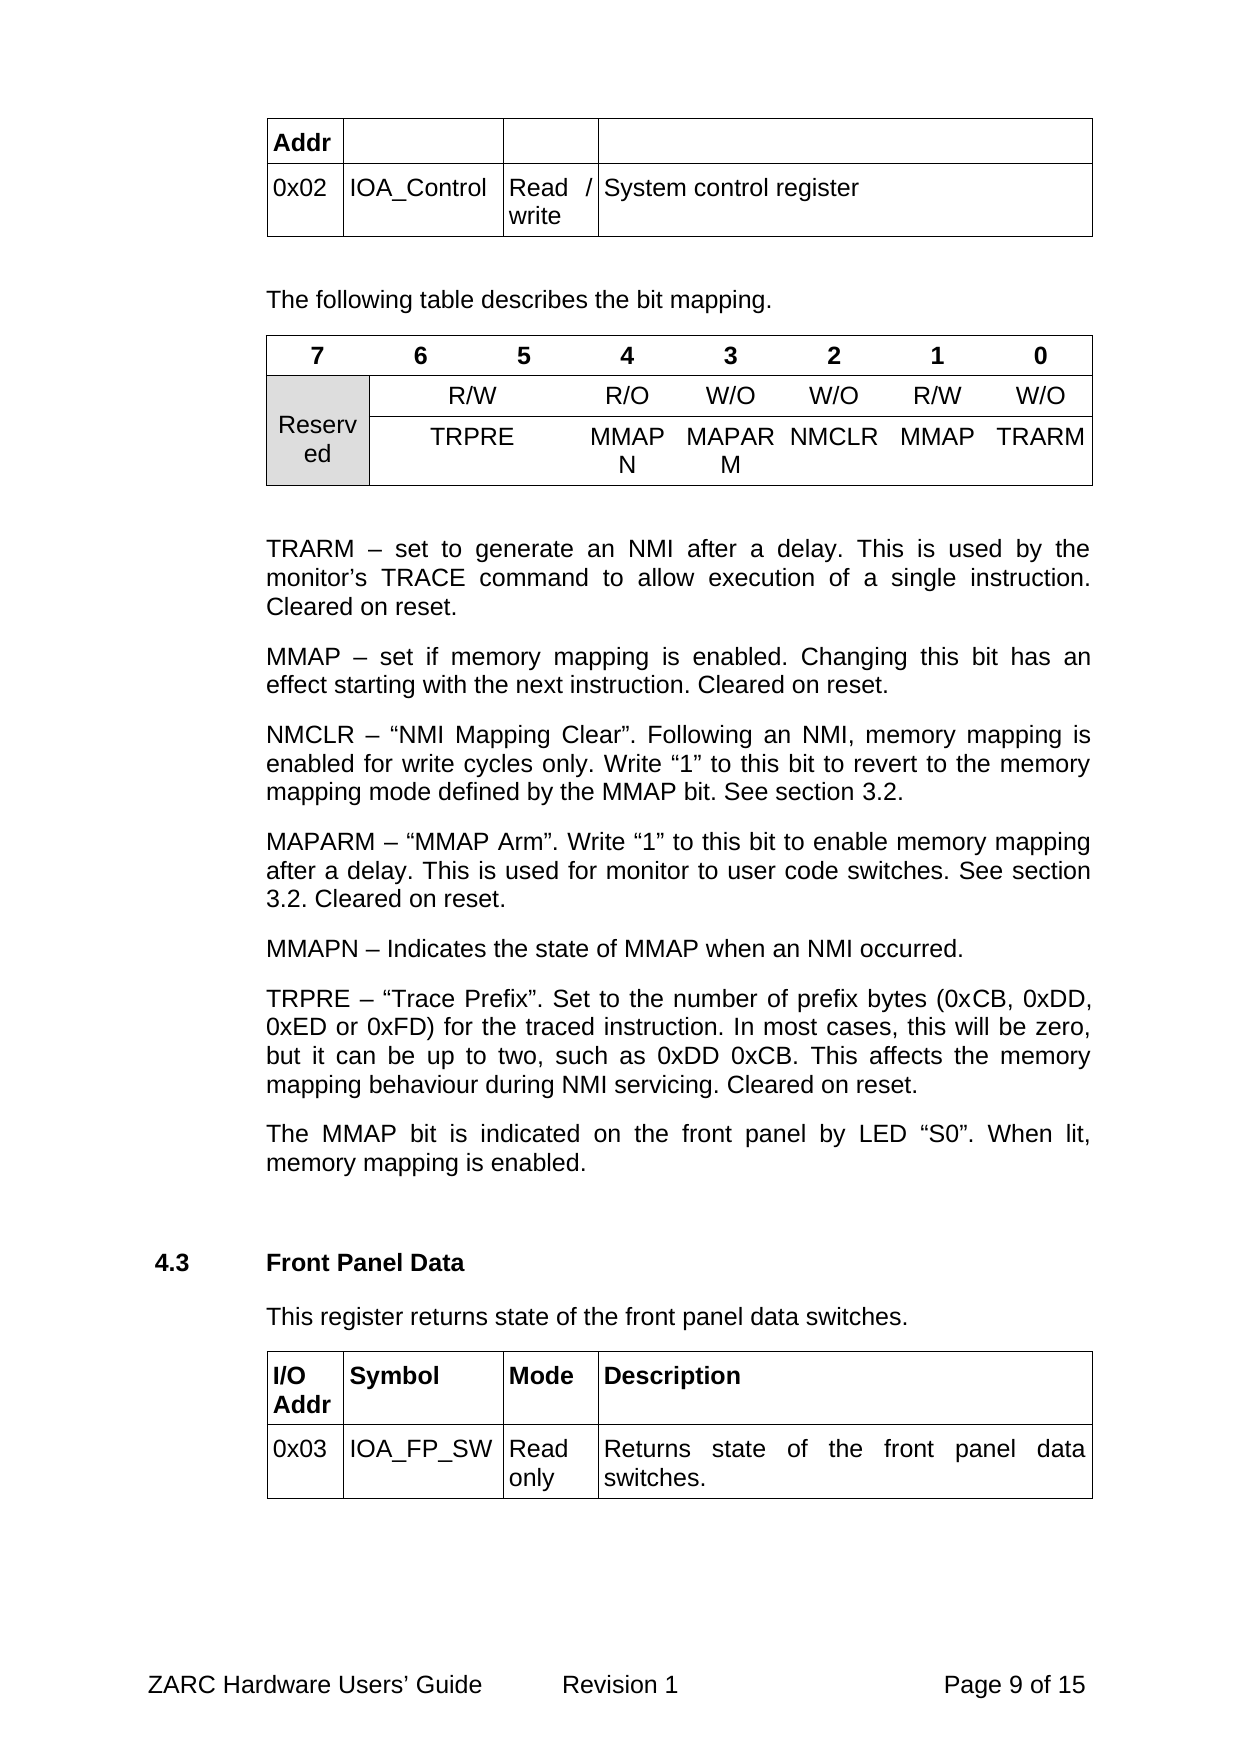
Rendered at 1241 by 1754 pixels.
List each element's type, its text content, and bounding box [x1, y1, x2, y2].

table_header 1 [886, 336, 989, 375]
table_header 0 [989, 336, 1092, 375]
table_cell R/W [886, 376, 989, 416]
table_header Addr [268, 119, 343, 163]
text The MMAP bit is indicated on the front panel by LED “S0”. When lit, memory mapping is enabled. [266, 1119, 1092, 1177]
table_cell MAPARM [679, 417, 782, 485]
table_header 4 [575, 336, 679, 375]
table_cell MMAPN [575, 417, 679, 485]
table_header 6 [369, 336, 472, 375]
table_header [344, 119, 503, 163]
text This register returns state of the front panel data switches. [266, 1302, 1092, 1330]
subtitle Front Panel Data [148, 1248, 1092, 1277]
table_cell MMAP [886, 417, 989, 485]
text MMAPN – Indicates the state of MMAP when an NMI occurred. [266, 934, 1092, 963]
table_cell Returns state of the front panel data switches. [599, 1425, 1092, 1498]
table_header [504, 119, 598, 163]
table_header Mode [504, 1352, 598, 1424]
table_cell R/O [575, 376, 679, 416]
text MMAP – set if memory mapping is enabled. Changing this bit has an effect starting with the next instruction. Cleared on reset. [266, 642, 1092, 699]
table_cell Read only [504, 1425, 598, 1498]
table_cell Reserved [267, 376, 369, 485]
table_cell 0x03 [268, 1425, 343, 1498]
table_cell Read / write [504, 164, 598, 236]
table_cell TRARM [989, 417, 1092, 485]
table_cell R/W [370, 376, 575, 416]
table_header [599, 119, 1092, 163]
table_cell W/O [989, 376, 1092, 416]
table_cell IOA_FP_SW [344, 1425, 503, 1498]
table_header Description [599, 1352, 1092, 1424]
table_header 7 [267, 336, 369, 375]
table_cell System control register [599, 164, 1092, 236]
text MAPARM – “MMAP Arm”. Write “1” to this bit to enable memory mapping after a delay. This is used for monitor to user code switches. See section 3.2. Cleared on reset. [266, 827, 1092, 913]
table_header Symbol [344, 1352, 503, 1424]
text The following table describes the bit mapping. [266, 286, 1092, 314]
table_header 2 [782, 336, 886, 375]
text NMCLR – “NMI Mapping Clear”. Following an NMI, memory mapping is enabled for write cycles only. Write “1” to this bit to revert to the memory mapping mode defined by the MMAP bit. See section 3.2. [266, 720, 1092, 806]
table_cell W/O [782, 376, 886, 416]
table_cell 0x02 [268, 164, 343, 236]
text TRPRE – “Trace Prefix”. Set to the number of prefix bytes (0xCB, 0xDD, 0xED or 0xFD) for the traced instruction. In most cases, this will be zero, but it can be up to two, such as 0xDD 0xCB. This affects the memory mapping behaviour during NMI servicing. Cleared on reset. [266, 984, 1092, 1099]
table_cell TRPRE [370, 417, 575, 485]
table_cell NMCLR [782, 417, 886, 485]
table_header I/O Addr [268, 1352, 343, 1424]
table_cell IOA_Control [344, 164, 503, 236]
text TRARM – set to generate an NMI after a delay. This is used by the monitor’s TRACE command to allow execution of a single instruction. Cleared on reset. [266, 534, 1092, 621]
table_header 3 [679, 336, 782, 375]
table_header 5 [472, 336, 575, 375]
table_cell W/O [679, 376, 782, 416]
